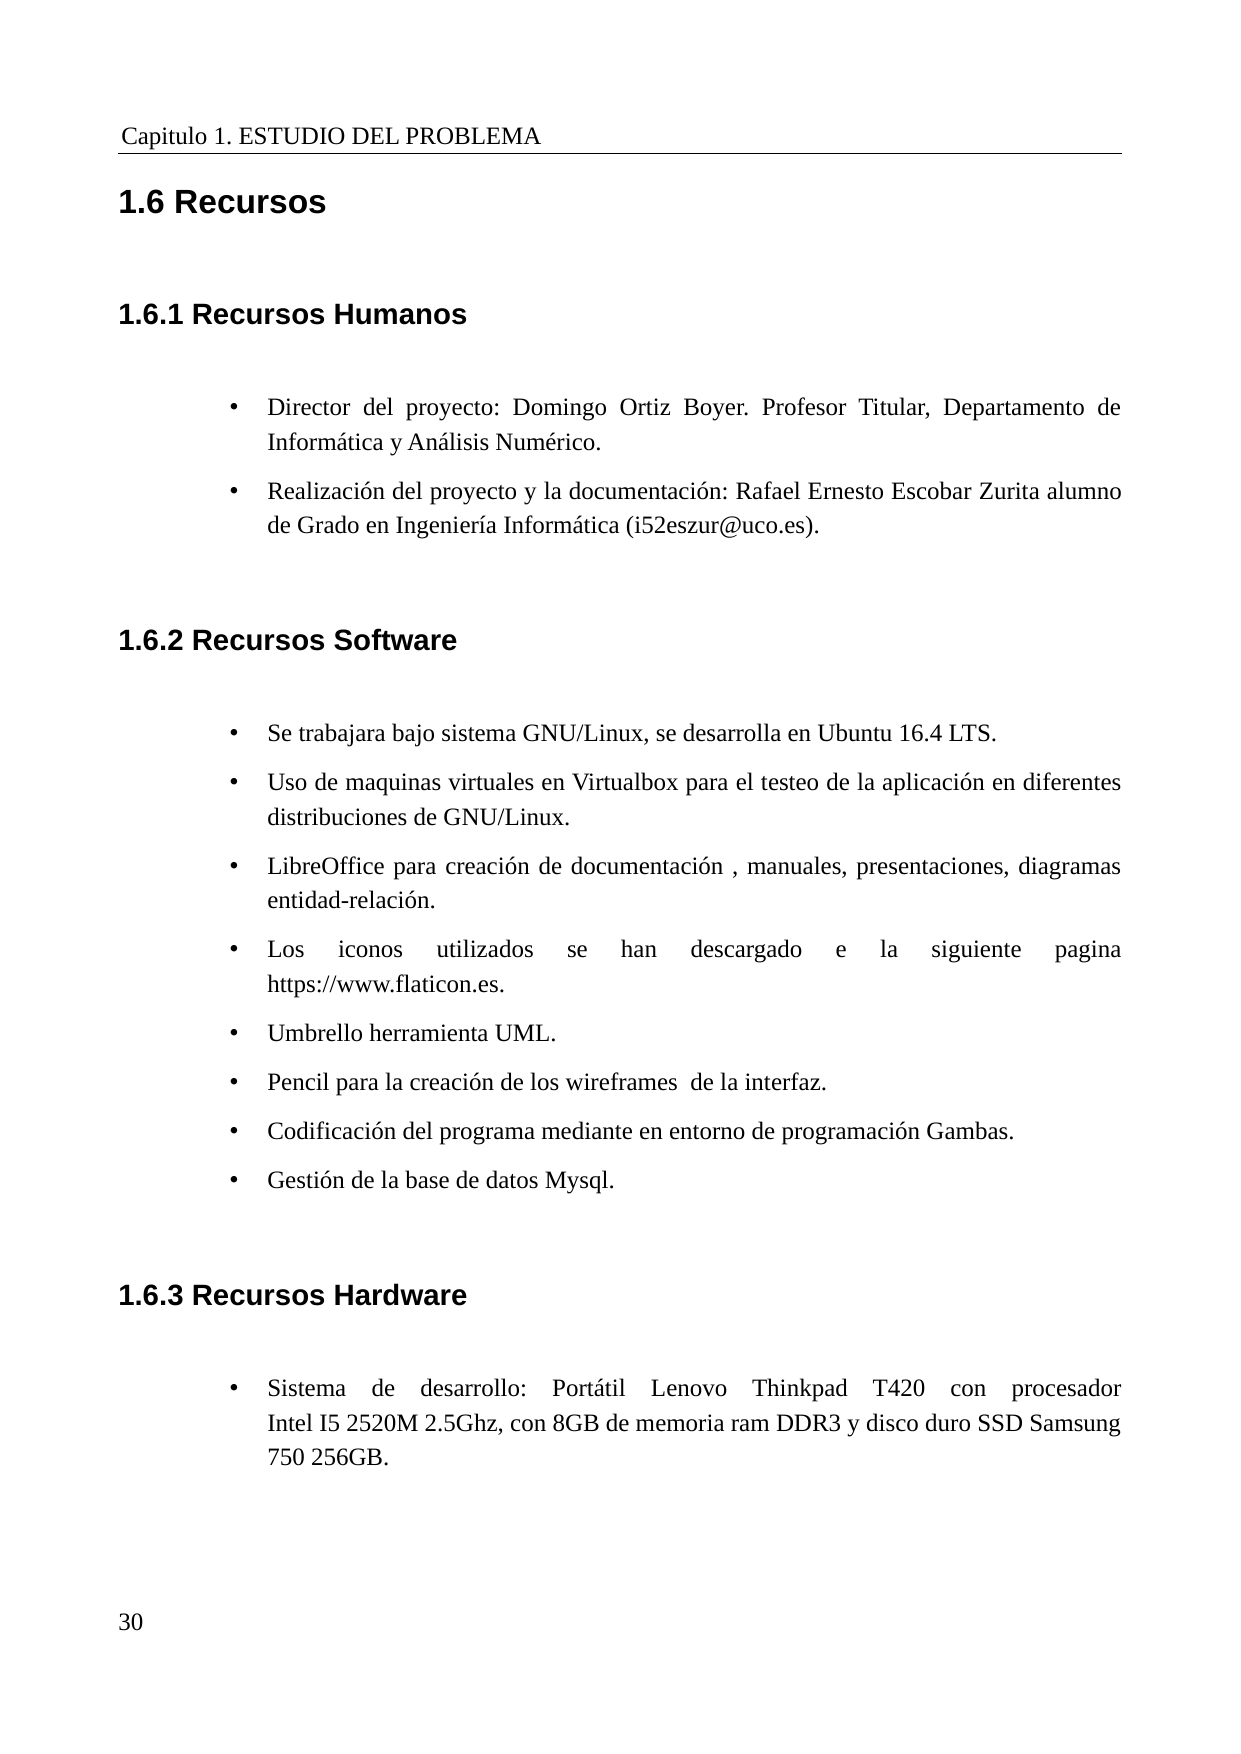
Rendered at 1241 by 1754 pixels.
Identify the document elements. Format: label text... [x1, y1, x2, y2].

subtitle 1.6.3 Recursos Hardware [118, 1278, 1122, 1312]
list Los iconos utilizados se han descargado e la siguiente pagina https://www.flaticon.es. [229, 934, 1122, 998]
subtitle 1.6.1 Recursos Humanos [118, 297, 1122, 331]
list Realización del proyecto y la documentación: Rafael Ernesto Escobar Zurita alumno de Grado en Ingeniería Informática (i52eszur@uco.es). [229, 476, 1122, 539]
list Uso de maquinas virtuales en Virtualbox para el testeo de la aplicación en diferentes distribuciones de GNU/Linux. [229, 767, 1122, 831]
subtitle 1.6.2 Recursos Software [118, 623, 1122, 657]
list Codificación del programa mediante en entorno de programación Gambas. [229, 1116, 1122, 1145]
list LibreOffice para creación de documentación , manuales, presentaciones, diagramas entidad-relación. [229, 851, 1122, 914]
subtitle 1.6 Recursos [118, 182, 1122, 221]
list Se trabajara bajo sistema GNU/Linux, se desarrolla en Ubuntu 16.4 LTS. [229, 718, 1122, 747]
list Umbrello herramienta UML. [229, 1018, 1122, 1047]
list Gestión de la base de datos Mysql. [229, 1165, 1122, 1194]
list Director del proyecto: Domingo Ortiz Boyer. Profesor Titular, Departamento de Informática y Análisis Numérico. [229, 392, 1122, 456]
list Sistema de desarrollo: Portátil Lenovo Thinkpad T420 con procesador Intel I5 2520M 2.5Ghz, con 8GB de memoria ram DDR3 y disco duro SSD Samsung 750 256GB. [229, 1373, 1122, 1471]
list Pencil para la creación de los wireframes de la interfaz. [229, 1067, 1122, 1096]
